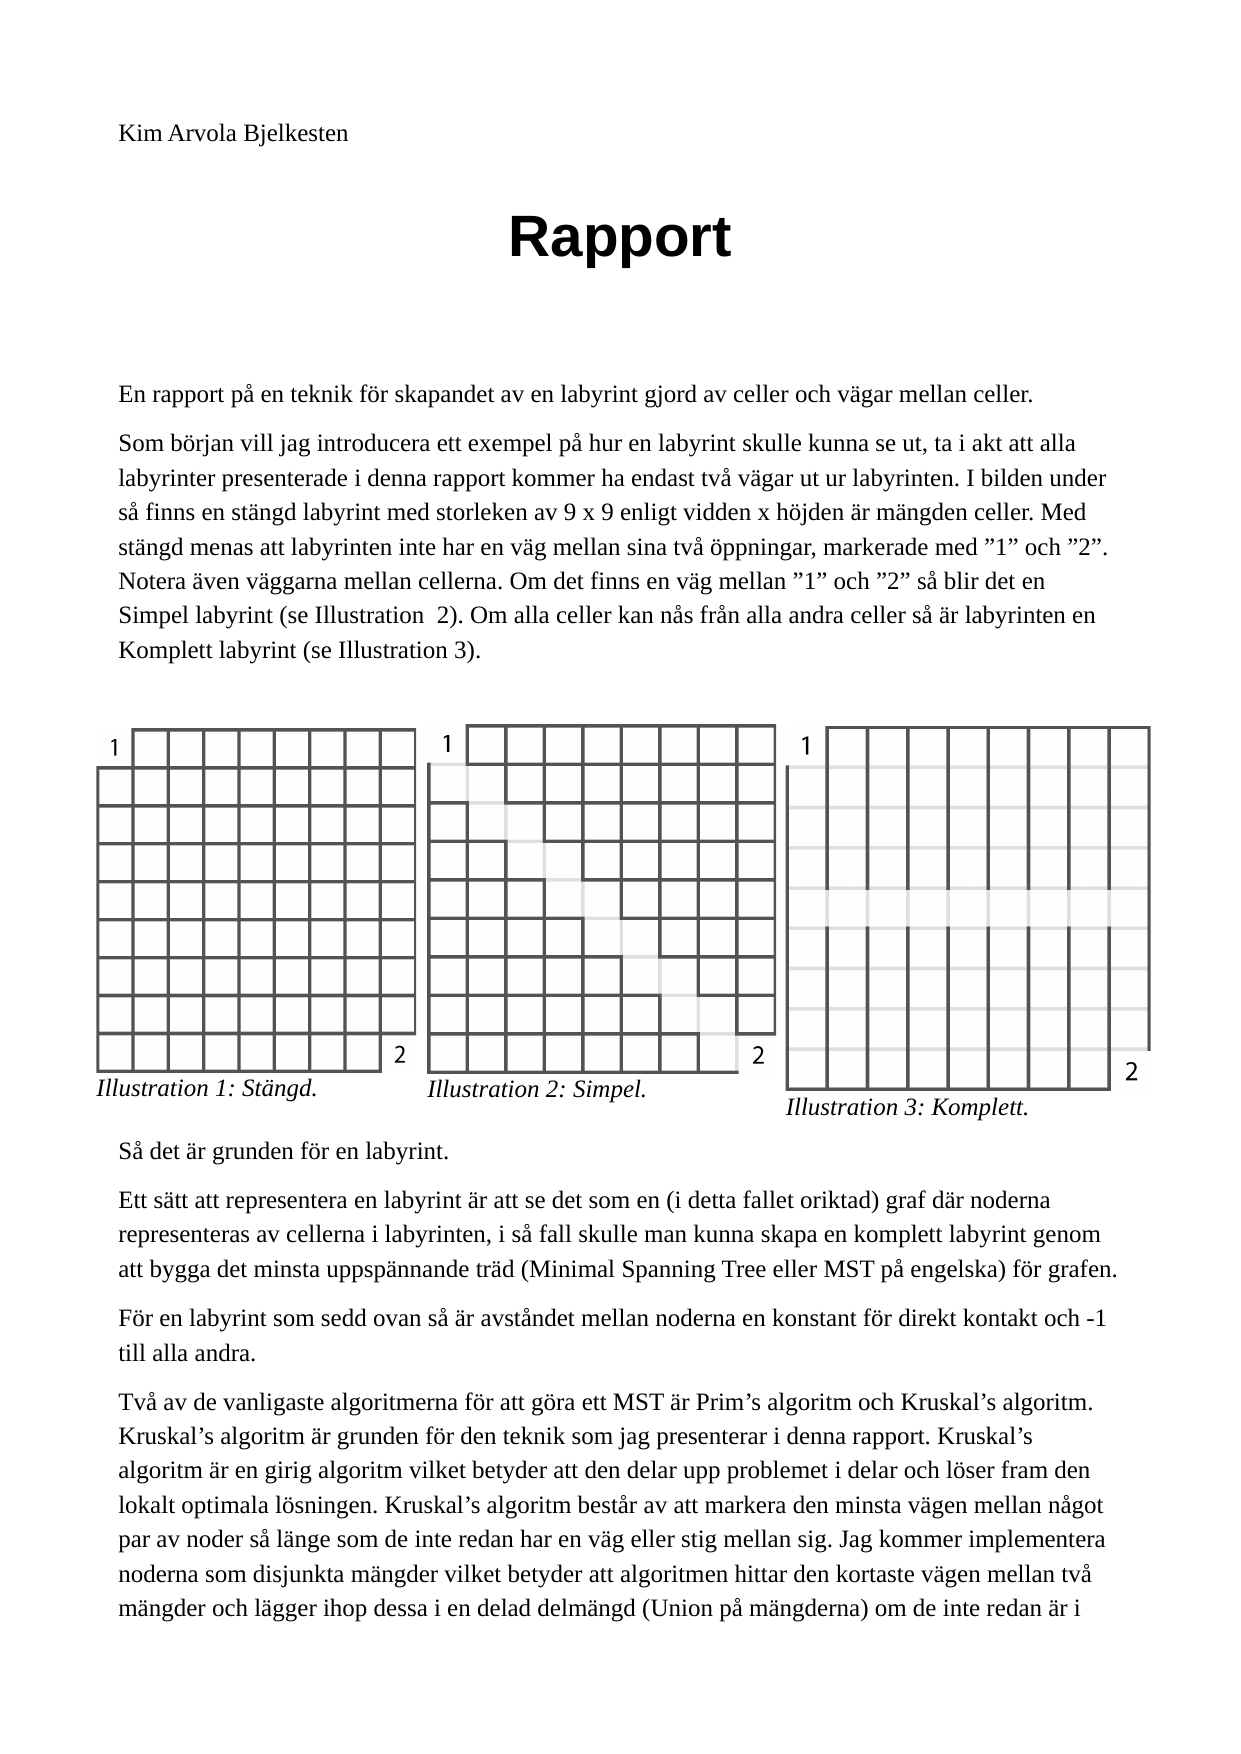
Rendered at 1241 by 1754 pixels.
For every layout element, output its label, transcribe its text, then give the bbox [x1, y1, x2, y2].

text Illustration 2: Simpel. [427, 1074, 776, 1103]
text Som början vill jag introducera ett exempel på hur en labyrint skulle kunna se ut, ta i akt att alla labyrinter presenterade i denna rapport kommer ha endast två vägar ut ur labyrinten. I bilden under så finns en stängd labyrint med storleken av 9 x 9 enligt vidden x höjden är mängden celler. Med stängd menas att labyrinten inte har en väg mellan sina två öppningar, markerade med ”1” och ”2”. Notera även väggarna mellan cellerna. Om det finns en väg mellan ”1” och ”2” så blir det en Simpel labyrint (se Illustration 2). Om alla celler kan nås från alla andra celler så är labyrinten en Komplett labyrint (se Illustration 3). [118, 428, 1122, 664]
text Illustration 3: Komplett. [786, 1091, 1151, 1120]
picture [427, 724, 777, 1074]
text Två av de vanligaste algoritmerna för att göra ett MST är Prim’s algoritm och Kruskal’s algoritm. Kruskal’s algoritm är grunden för den teknik som jag presenterar i denna rapport. Kruskal’s algoritm är en girig algoritm vilket betyder att den delar upp problemet i delar och löser fram den lokalt optimala lösningen. Kruskal’s algoritm består av att markera den minsta vägen mellan något par av noder så länge som de inte redan har en väg eller stig mellan sig. Jag kommer implementera noderna som disjunkta mängder vilket betyder att algoritmen hittar den kortaste vägen mellan två mängder och lägger ihop dessa i en delad delmängd (Union på mängderna) om de inte redan är i [118, 1387, 1122, 1622]
text Så det är grunden för en labyrint. [118, 733, 1122, 1165]
text Ett sätt att representera en labyrint är att se det som en (i detta fallet oriktad) graf där noderna representeras av cellerna i labyrinten, i så fall skulle man kunna skapa en komplett labyrint genom att bygga det minsta uppspännande träd (Minimal Spanning Tree eller MST på engelska) för grafen. [118, 1185, 1122, 1283]
text En rapport på en teknik för skapandet av en labyrint gjord av celler och vägar mellan celler. [118, 379, 1122, 408]
text Illustration 1: Stängd. [96, 1073, 416, 1102]
text För en labyrint som sedd ovan så är avståndet mellan noderna en konstant för direkt kontakt och -1 till alla andra. [118, 1303, 1122, 1366]
picture [785, 726, 1151, 1091]
picture [96, 728, 417, 1073]
title Rapport [118, 201, 1122, 268]
